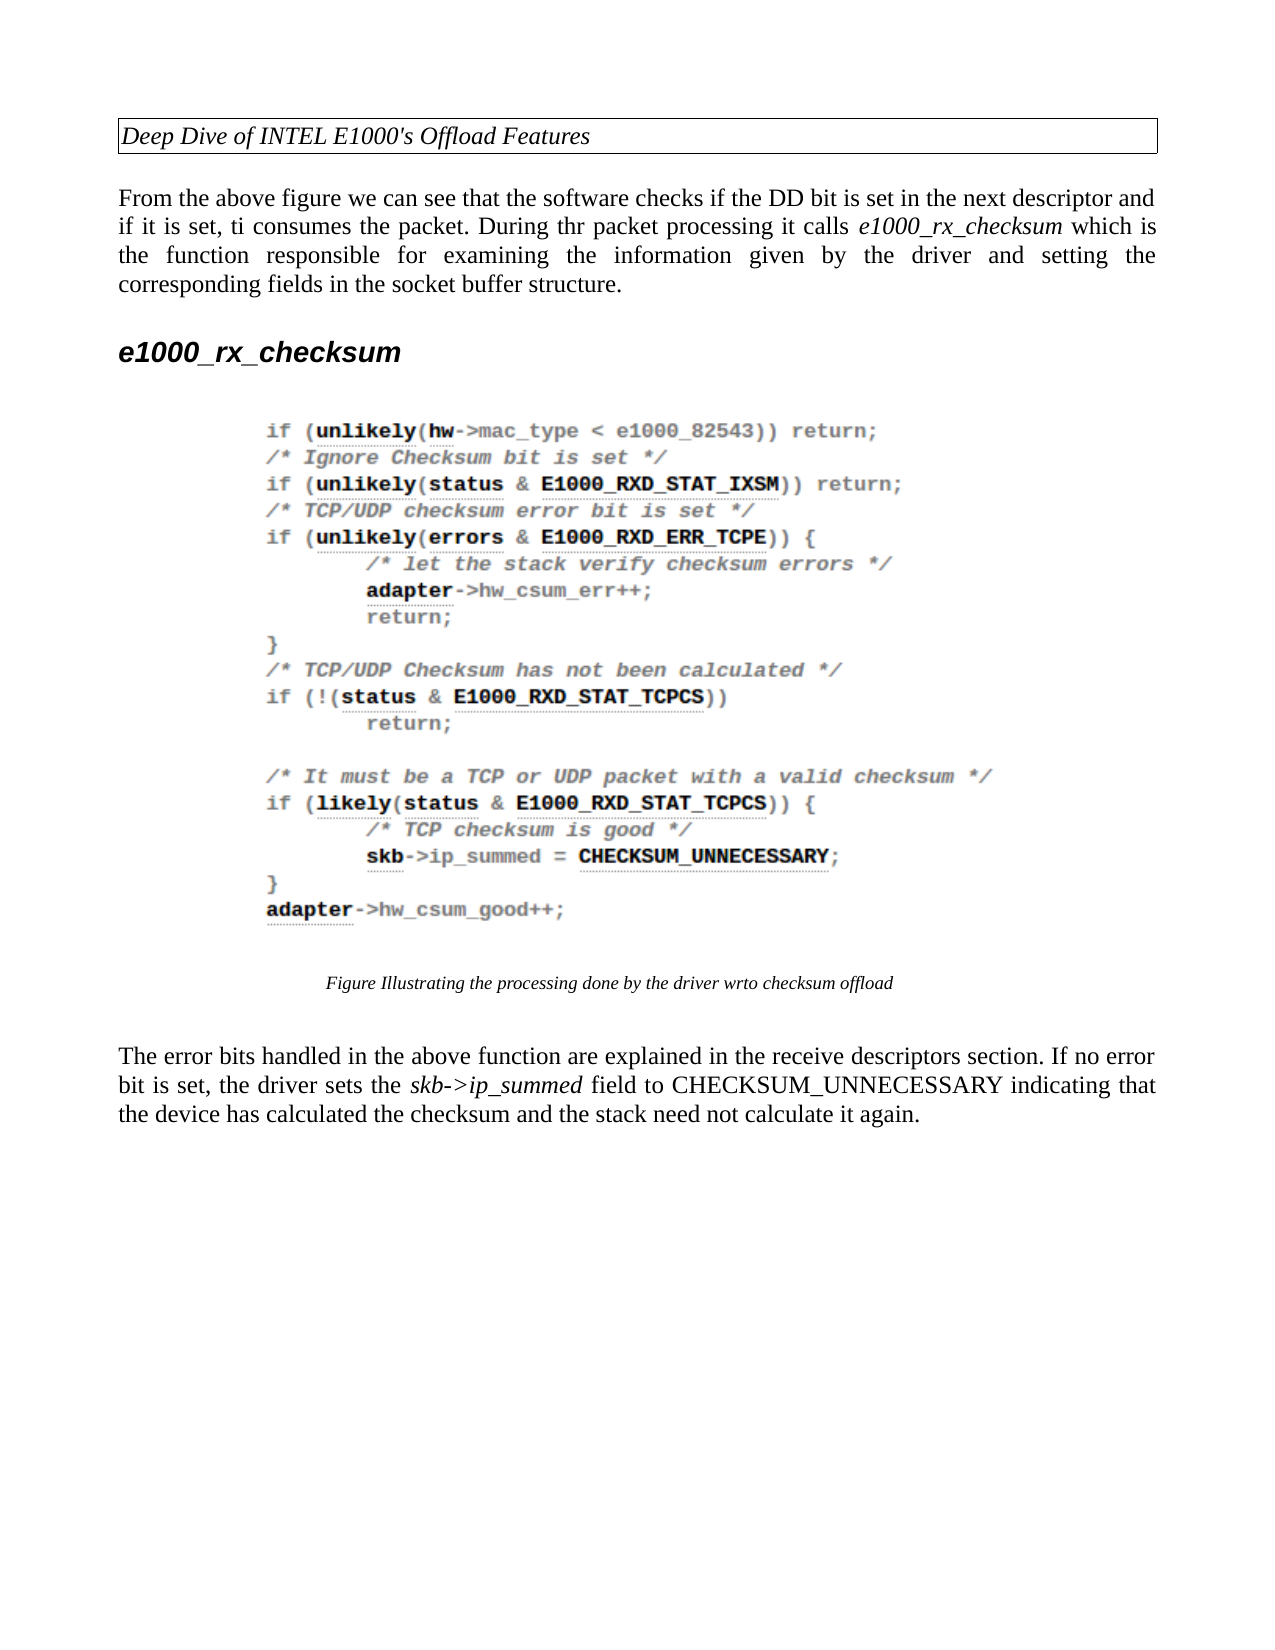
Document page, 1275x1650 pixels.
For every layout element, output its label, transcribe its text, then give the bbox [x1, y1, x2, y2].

subtitle e1000_rx_checksum [118, 335, 1157, 369]
text From the above figure we can see that the software checks if the DD bit is set in the next descriptor and if it is set, ti consumes the packet. During thr packet processing it calls e1000_rx_checksum which is the function responsible for examining the information given by the driver and setting the corresponding fields in the socket buffer structure. [118, 183, 1157, 298]
picture [260, 422, 1015, 935]
text The error bits handled in the above function are explained in the receive descriptors section. If no error bit is set, the driver sets the skb->ip_summed field to CHECKSUM_UNNECESSARY indicating that the device has calculated the checksum and the stack need not calculate it again. [118, 1041, 1157, 1127]
